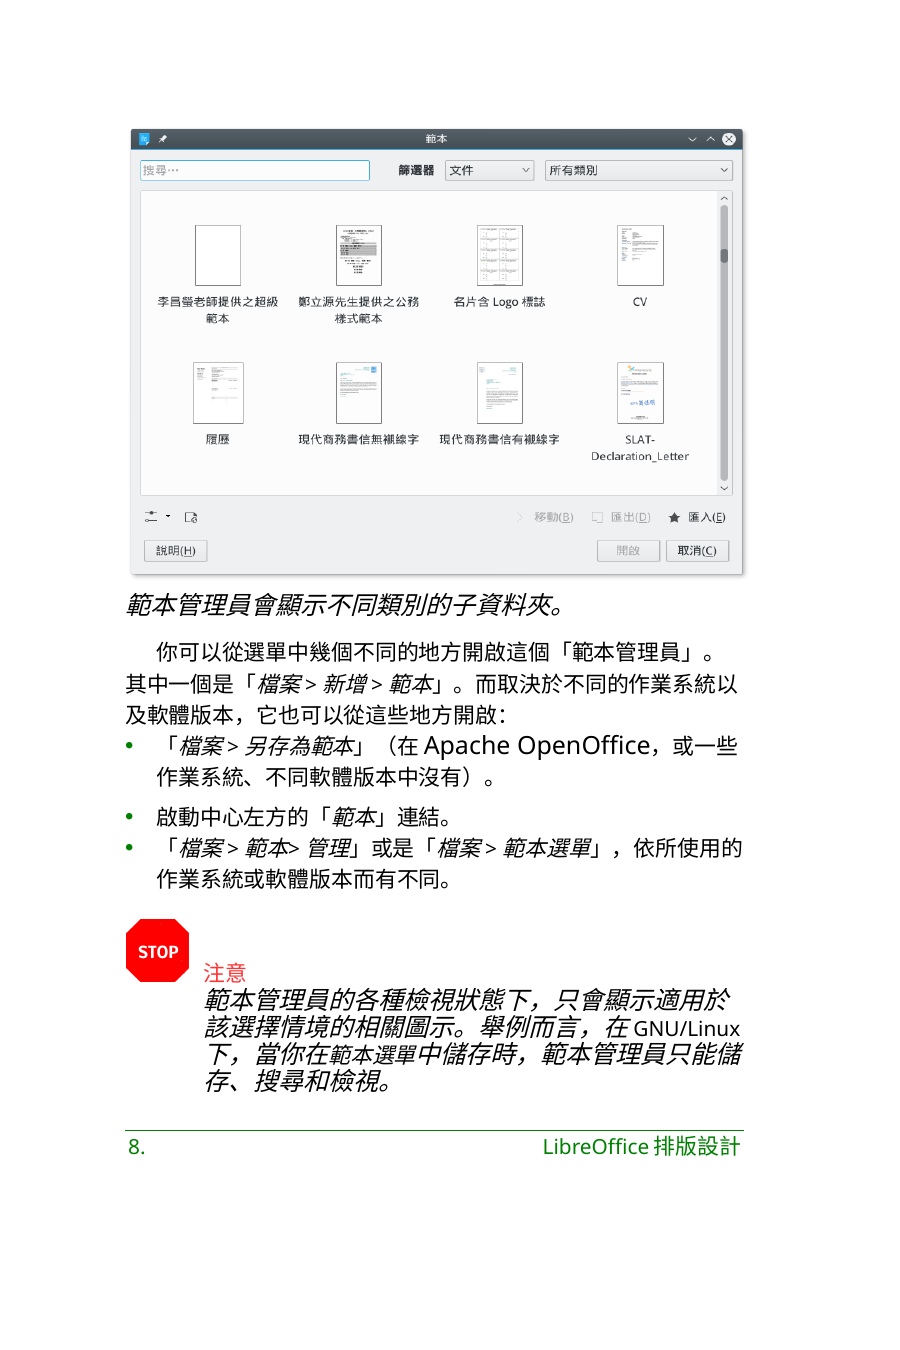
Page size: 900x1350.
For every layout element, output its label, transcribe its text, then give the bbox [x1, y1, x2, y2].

list 注意 [125, 918, 744, 988]
text 你可以從選單中幾個不同的地方開啟這個「範本管理員」。其中一個是「檔案 > 新增 > 範本」。而取決於不同的作業系統以及軟體版本，它也可以從這些地方開啟： [125, 636, 744, 729]
table_cell 範本管理員會顯示不同類別的子資料夾。 [125, 585, 744, 620]
list 「檔案 > 範本> 管理」或是「檔案 > 範本選單」，依所使用的作業系統或軟體版本而有不同。 [125, 832, 744, 894]
picture [125, 125, 752, 583]
list 啟動中心左方的「範本」連結。 [125, 800, 744, 832]
text 範本管理員的各種檢視狀態下，只會顯示適用於該選擇情境的相關圖示。舉例而言，在GNU/Linux下，當你在範本選單中儲存時，範本管理員只能儲存、搜尋和檢視。 [203, 988, 744, 1096]
picture [126, 919, 189, 982]
list 「檔案 > 另存為範本」（在Apache OpenOffice，或一些作業系統、不同軟體版本中沒有）。 [125, 729, 744, 792]
